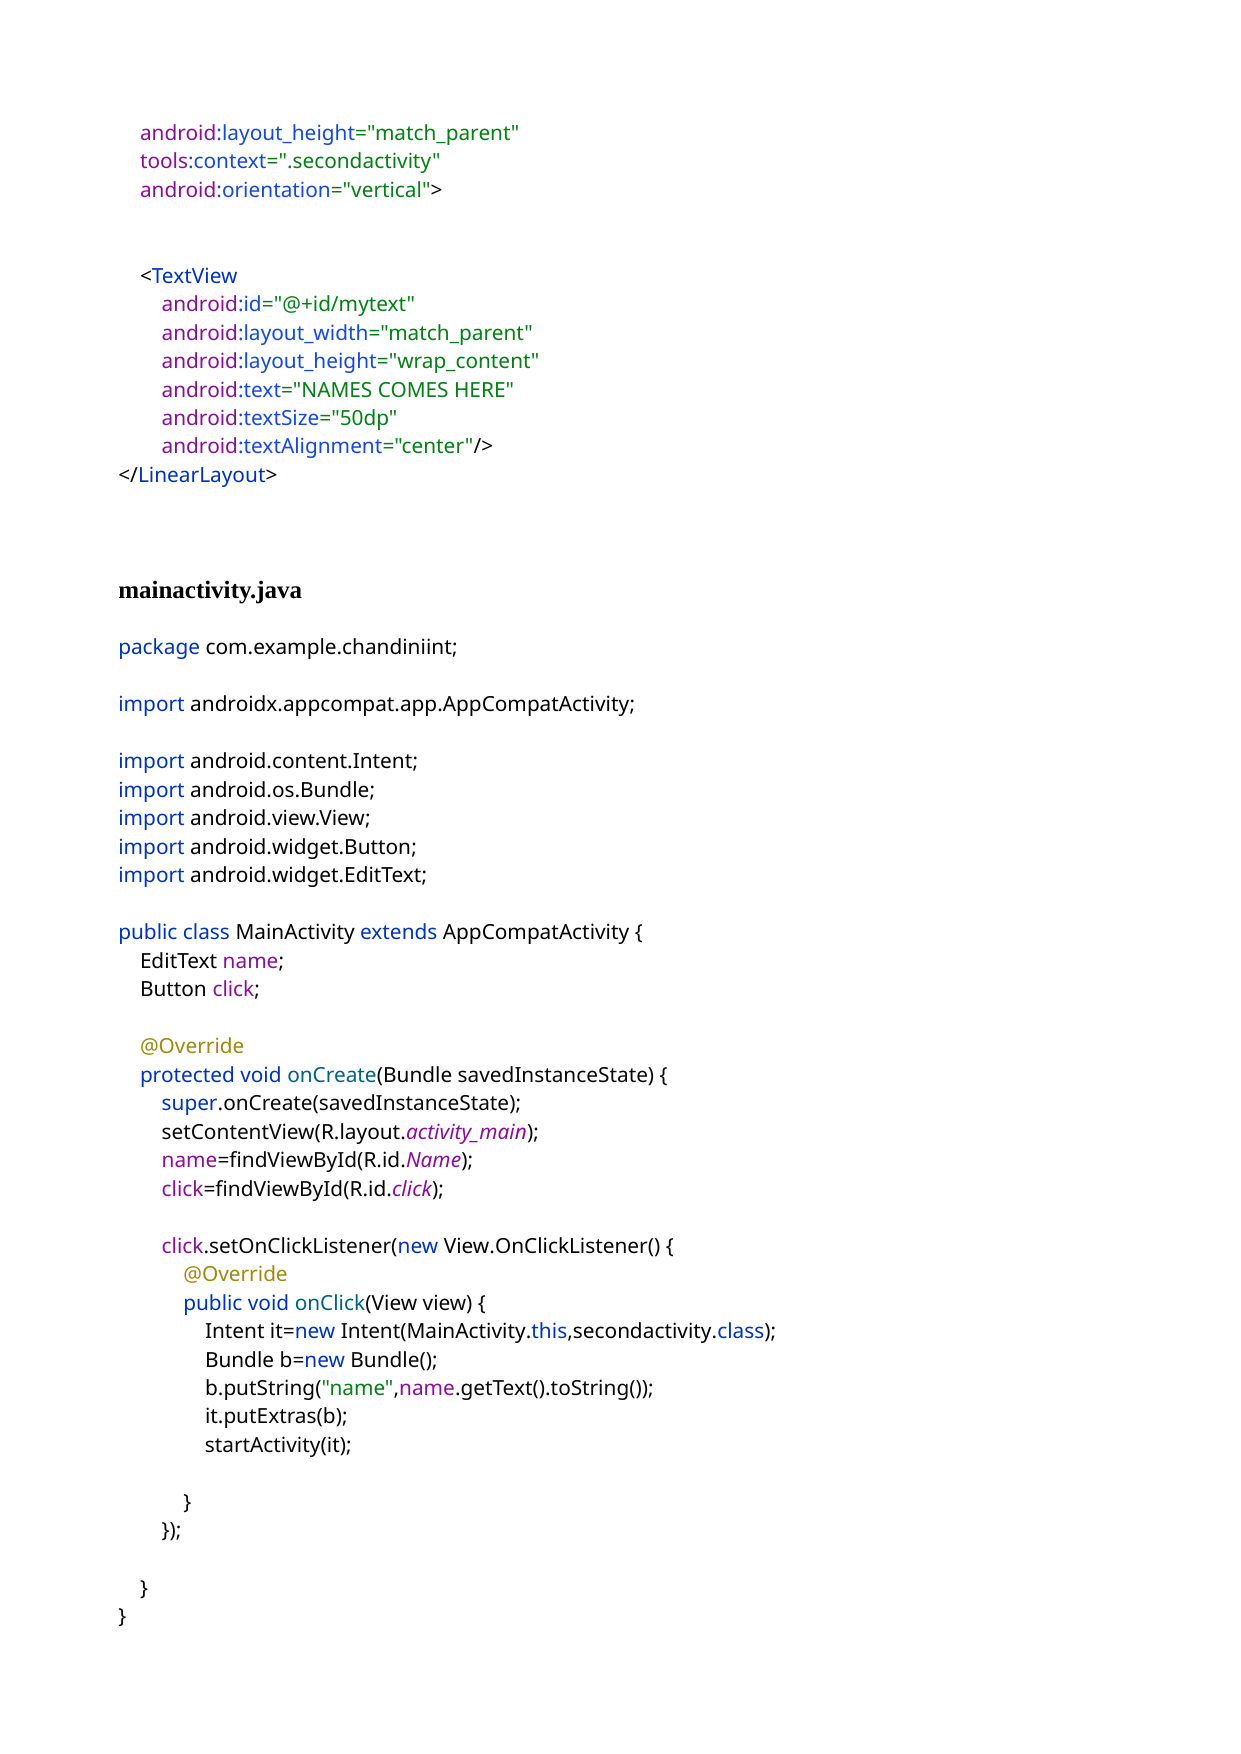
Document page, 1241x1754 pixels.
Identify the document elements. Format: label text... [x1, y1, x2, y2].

text mainactivity.java [118, 575, 1122, 603]
text android:layout_height="match_parent" tools:context=".secondactivity" android:orientation="vertical"> <TextView android:id="@+id/mytext" android:layout_width="match_parent" android:layout_height="wrap_content" android:text="NAMES COMES HERE" android:textSize="50dp" android:textAlignment="center"/> </LinearLayout> [118, 118, 1122, 488]
text package com.example.chandiniint; import androidx.appcompat.app.AppCompatActivity; import android.content.Intent; import android.os.Bundle; import android.view.View; import android.widget.Button; import android.widget.EditText; public class MainActivity extends AppCompatActivity { EditText name; Button click; @Override protected void onCreate(Bundle savedInstanceState) { super.onCreate(savedInstanceState); setContentView(R.layout.activity_main); name=findViewById(R.id.Name); click=findViewById(R.id.click); click.setOnClickListener(new View.OnClickListener() { @Override public void onClick(View view) { Intent it=new Intent(MainActivity.this,secondactivity.class); Bundle b=new Bundle(); b.putString("name",name.getText().toString()); it.putExtras(b); startActivity(it); } }); } } [118, 632, 1122, 1630]
